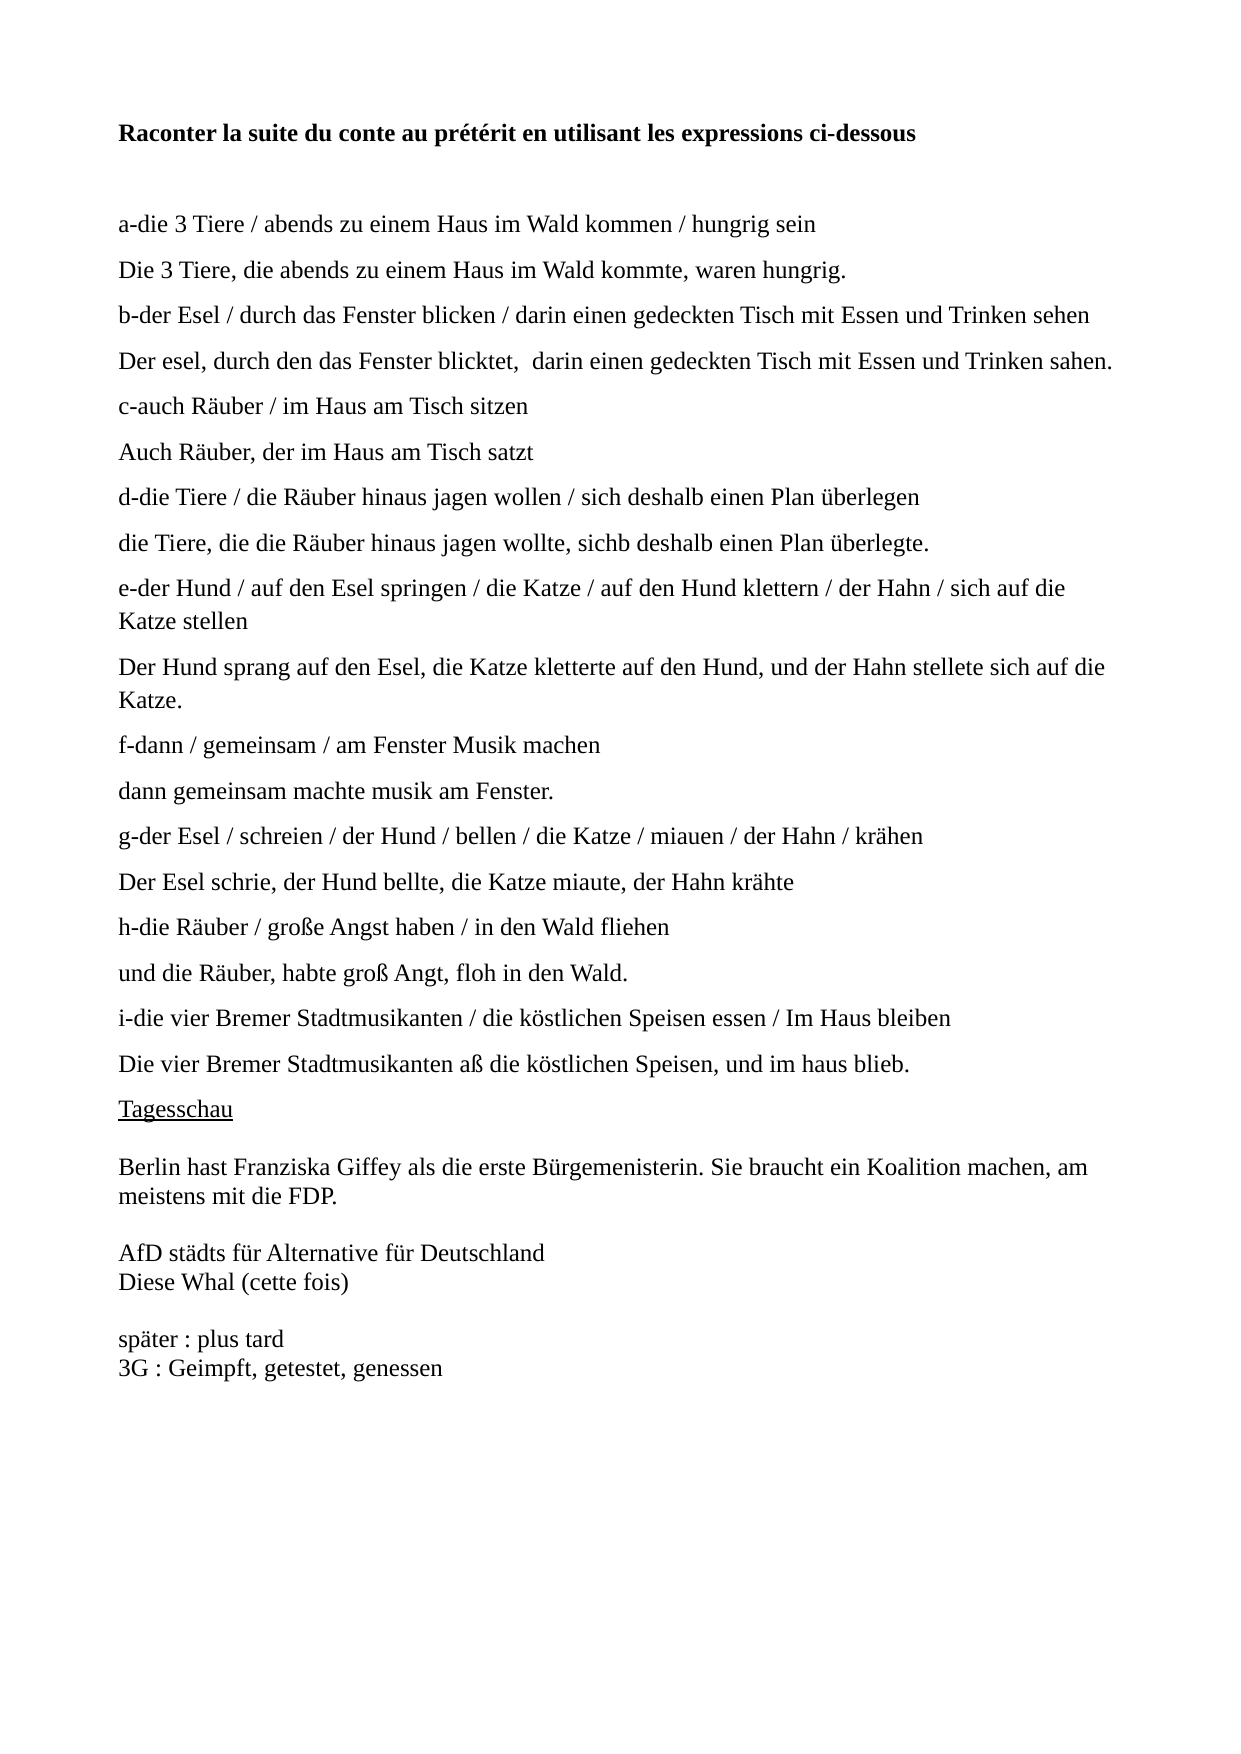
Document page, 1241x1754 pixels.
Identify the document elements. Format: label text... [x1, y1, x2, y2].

text a-die 3 Tiere / abends zu einem Haus im Wald kommen / hungrig sein [118, 209, 1122, 238]
text Der esel, durch den das Fenster blicktet, darin einen gedeckten Tisch mit Essen und Trinken sahen. [118, 346, 1122, 374]
text später : plus tard [118, 1324, 1122, 1353]
text i-die vier Bremer Stadtmusikanten / die köstlichen Speisen essen / Im Haus bleiben [118, 1003, 1122, 1032]
text g-der Esel / schreien / der Hund / bellen / die Katze / miauen / der Hahn / krähen [118, 821, 1122, 850]
text c-auch Räuber / im Haus am Tisch sitzen [118, 391, 1122, 420]
text h-die Räuber / große Angst haben / in den Wald fliehen [118, 912, 1122, 941]
text Der Esel schrie, der Hund bellte, die Katze miaute, der Hahn krähte [118, 867, 1122, 896]
text Tagesschau [118, 1094, 1122, 1123]
text 3G : Geimpft, getestet, genessen [118, 1353, 1122, 1382]
text Raconter la suite du conte au prétérit en utilisant les expressions ci-dessous [118, 118, 1122, 147]
text dann gemeinsam machte musik am Fenster. [118, 776, 1122, 805]
text f-dann / gemeinsam / am Fenster Musik machen [118, 730, 1122, 759]
text b-der Esel / durch das Fenster blicken / darin einen gedeckten Tisch mit Essen und Trinken sehen [118, 300, 1122, 329]
text Diese Whal (cette fois) [118, 1267, 1122, 1296]
text und die Räuber, habte groß Angt, floh in den Wald. [118, 958, 1122, 987]
text die Tiere, die die Räuber hinaus jagen wollte, sichb deshalb einen Plan überlegte. [118, 528, 1122, 557]
text Berlin hast Franziska Giffey als die erste Bürgemenisterin. Sie braucht ein Koalition machen, am meistens mit die FDP. [118, 1152, 1122, 1209]
text d-die Tiere / die Räuber hinaus jagen wollen / sich deshalb einen Plan überlegen [118, 482, 1122, 511]
text Der Hund sprang auf den Esel, die Katze kletterte auf den Hund, und der Hahn stellete sich auf die Katze. [118, 652, 1122, 714]
text Auch Räuber, der im Haus am Tisch satzt [118, 437, 1122, 466]
text AfD städts für Alternative für Deutschland [118, 1238, 1122, 1267]
text Die 3 Tiere, die abends zu einem Haus im Wald kommte, waren hungrig. [118, 255, 1122, 283]
text e-der Hund / auf den Esel springen / die Katze / auf den Hund klettern / der Hahn / sich auf die Katze stellen [118, 573, 1122, 635]
text Die vier Bremer Stadtmusikanten aß die köstlichen Speisen, und im haus blieb. [118, 1049, 1122, 1078]
